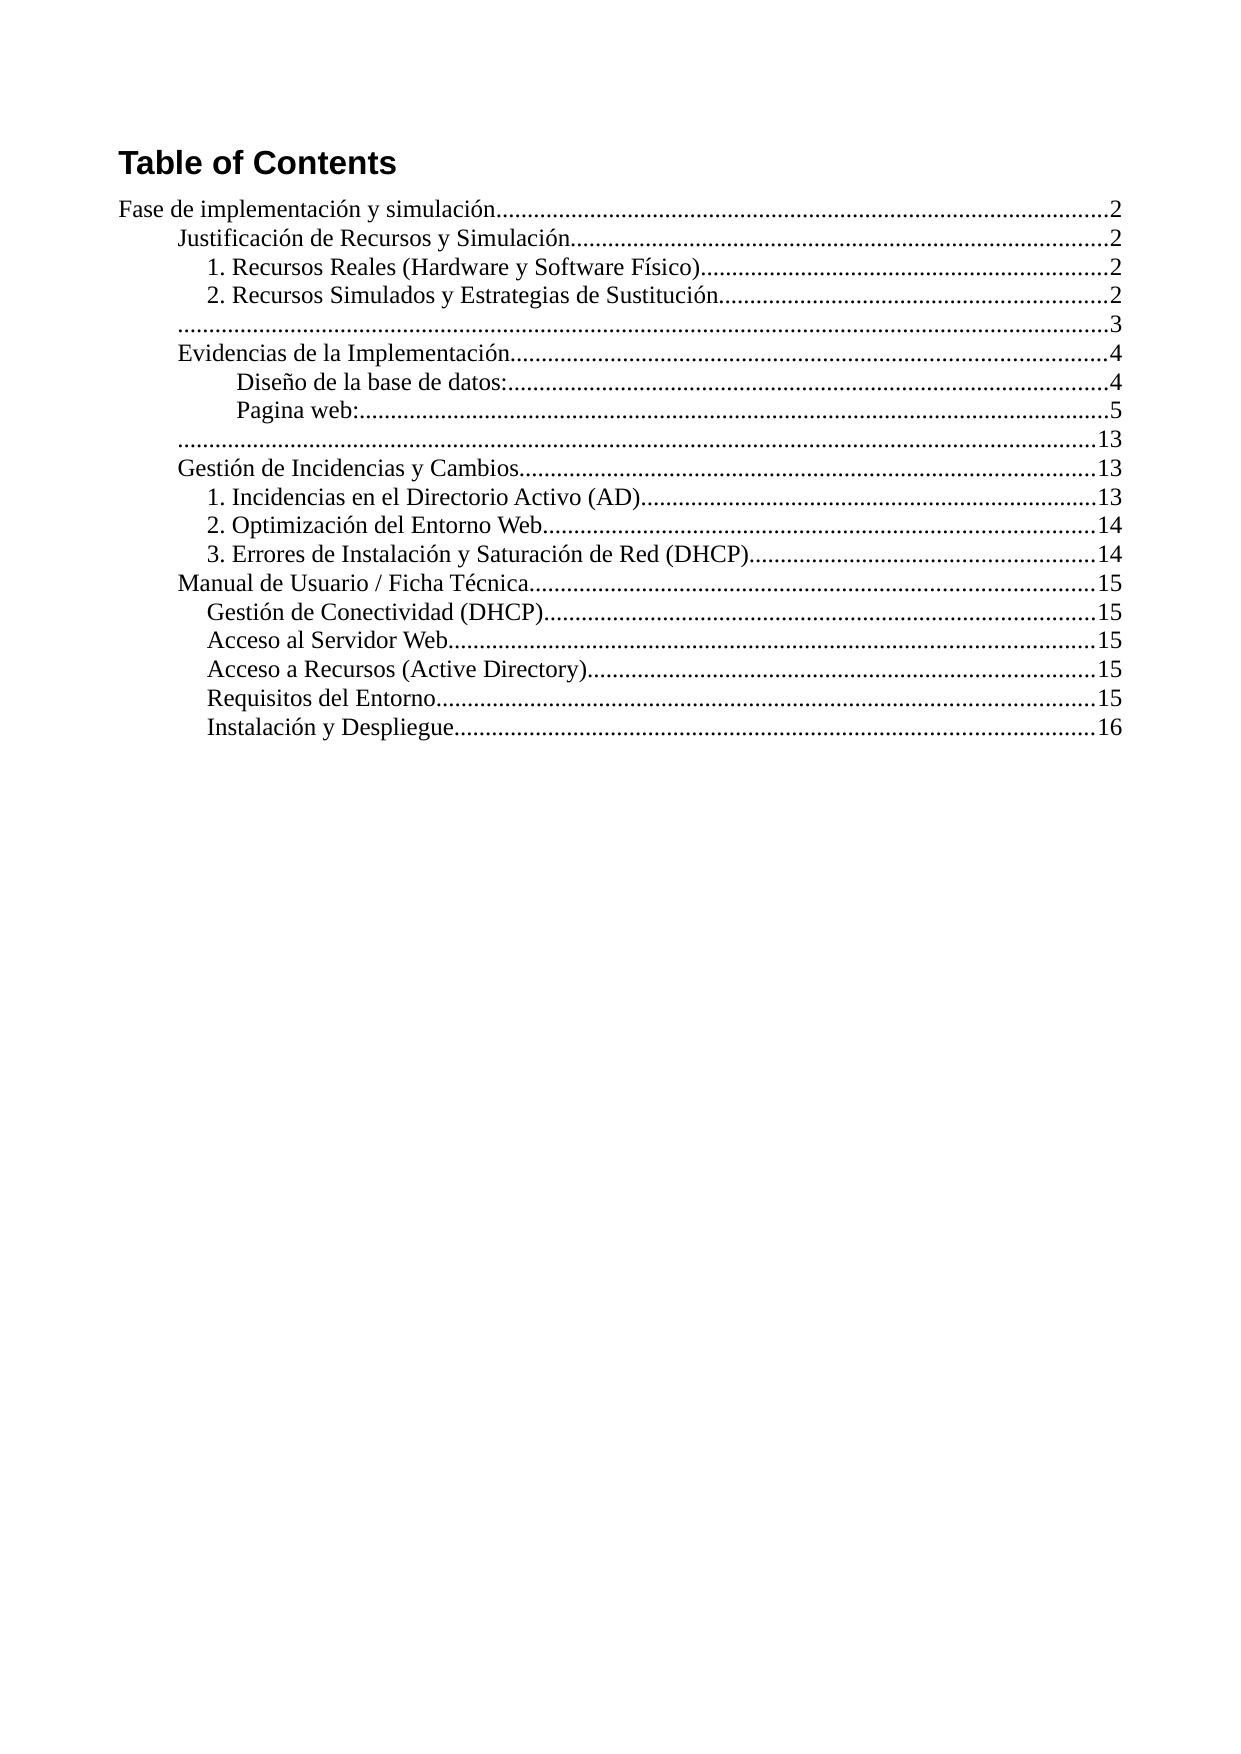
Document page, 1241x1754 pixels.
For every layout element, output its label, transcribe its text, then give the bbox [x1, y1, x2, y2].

text Diseño de la base de datos: 4 [236, 367, 1122, 395]
text 1. Recursos Reales (Hardware y Software Físico) 2 [207, 252, 1122, 280]
text 1. Incidencias en el Directorio Activo (AD) 13 [207, 482, 1122, 510]
text Fase de implementación y simulación 2 [118, 194, 1122, 223]
text Acceso al Servidor Web 15 [207, 625, 1122, 654]
text Gestión de Incidencias y Cambios 13 [177, 453, 1122, 482]
text Instalación y Despliegue 16 [207, 712, 1122, 740]
text Acceso a Recursos (Active Directory) 15 [207, 654, 1122, 683]
text Justificación de Recursos y Simulación 2 [177, 223, 1122, 252]
text 3. Errores de Instalación y Saturación de Red (DHCP) 14 [207, 539, 1122, 568]
subtitle Table of Contents [118, 143, 1122, 182]
text Evidencias de la Implementación 4 [177, 338, 1122, 367]
text Requisitos del Entorno 15 [207, 683, 1122, 712]
text 2. Optimización del Entorno Web 14 [207, 510, 1122, 539]
text 3 [177, 309, 1122, 338]
text 13 [177, 424, 1122, 453]
text 2. Recursos Simulados y Estrategias de Sustitución 2 [207, 280, 1122, 309]
text Pagina web: 5 [236, 395, 1122, 424]
text Gestión de Conectividad (DHCP) 15 [207, 597, 1122, 625]
text Manual de Usuario / Ficha Técnica 15 [177, 568, 1122, 597]
